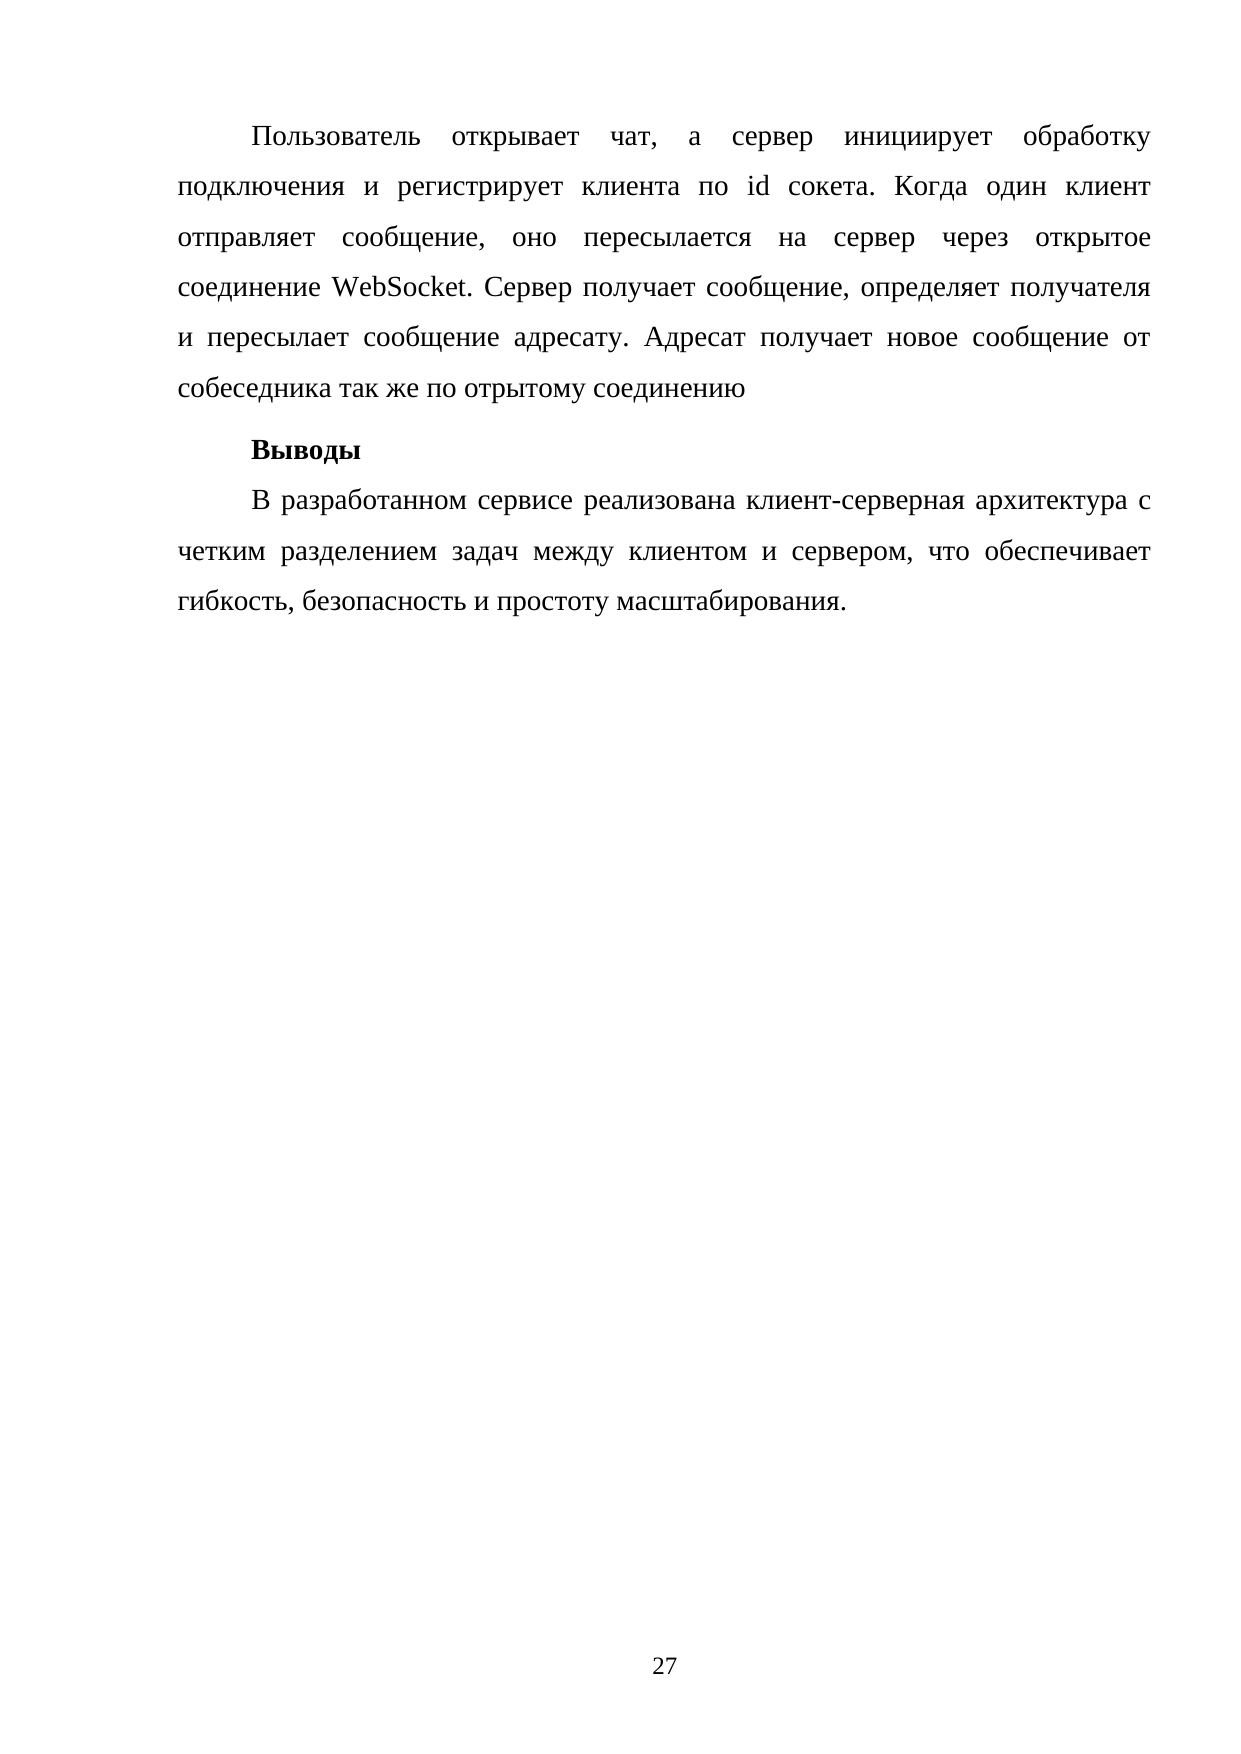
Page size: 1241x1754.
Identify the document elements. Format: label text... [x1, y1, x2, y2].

text Пользователь открывает чат, а сервер инициирует обработку подключения и регистрирует клиента по id сокета. Когда один клиент отправляет сообщение, оно пересылается на сервер через открытое соединение WebSocket. Сервер получает сообщение, определяет получателя и пересылает сообщение адресату. Адресат получает новое сообщение от собеседника так же по отрытому соединению [177, 118, 1152, 403]
subtitle Выводы [177, 432, 1152, 466]
text В разработанном сервисе реализована клиент-серверная архитектура с четким разделением задач между клиентом и сервером, что обеспечивает гибкость, безопасность и простоту масштабирования. [177, 482, 1152, 617]
